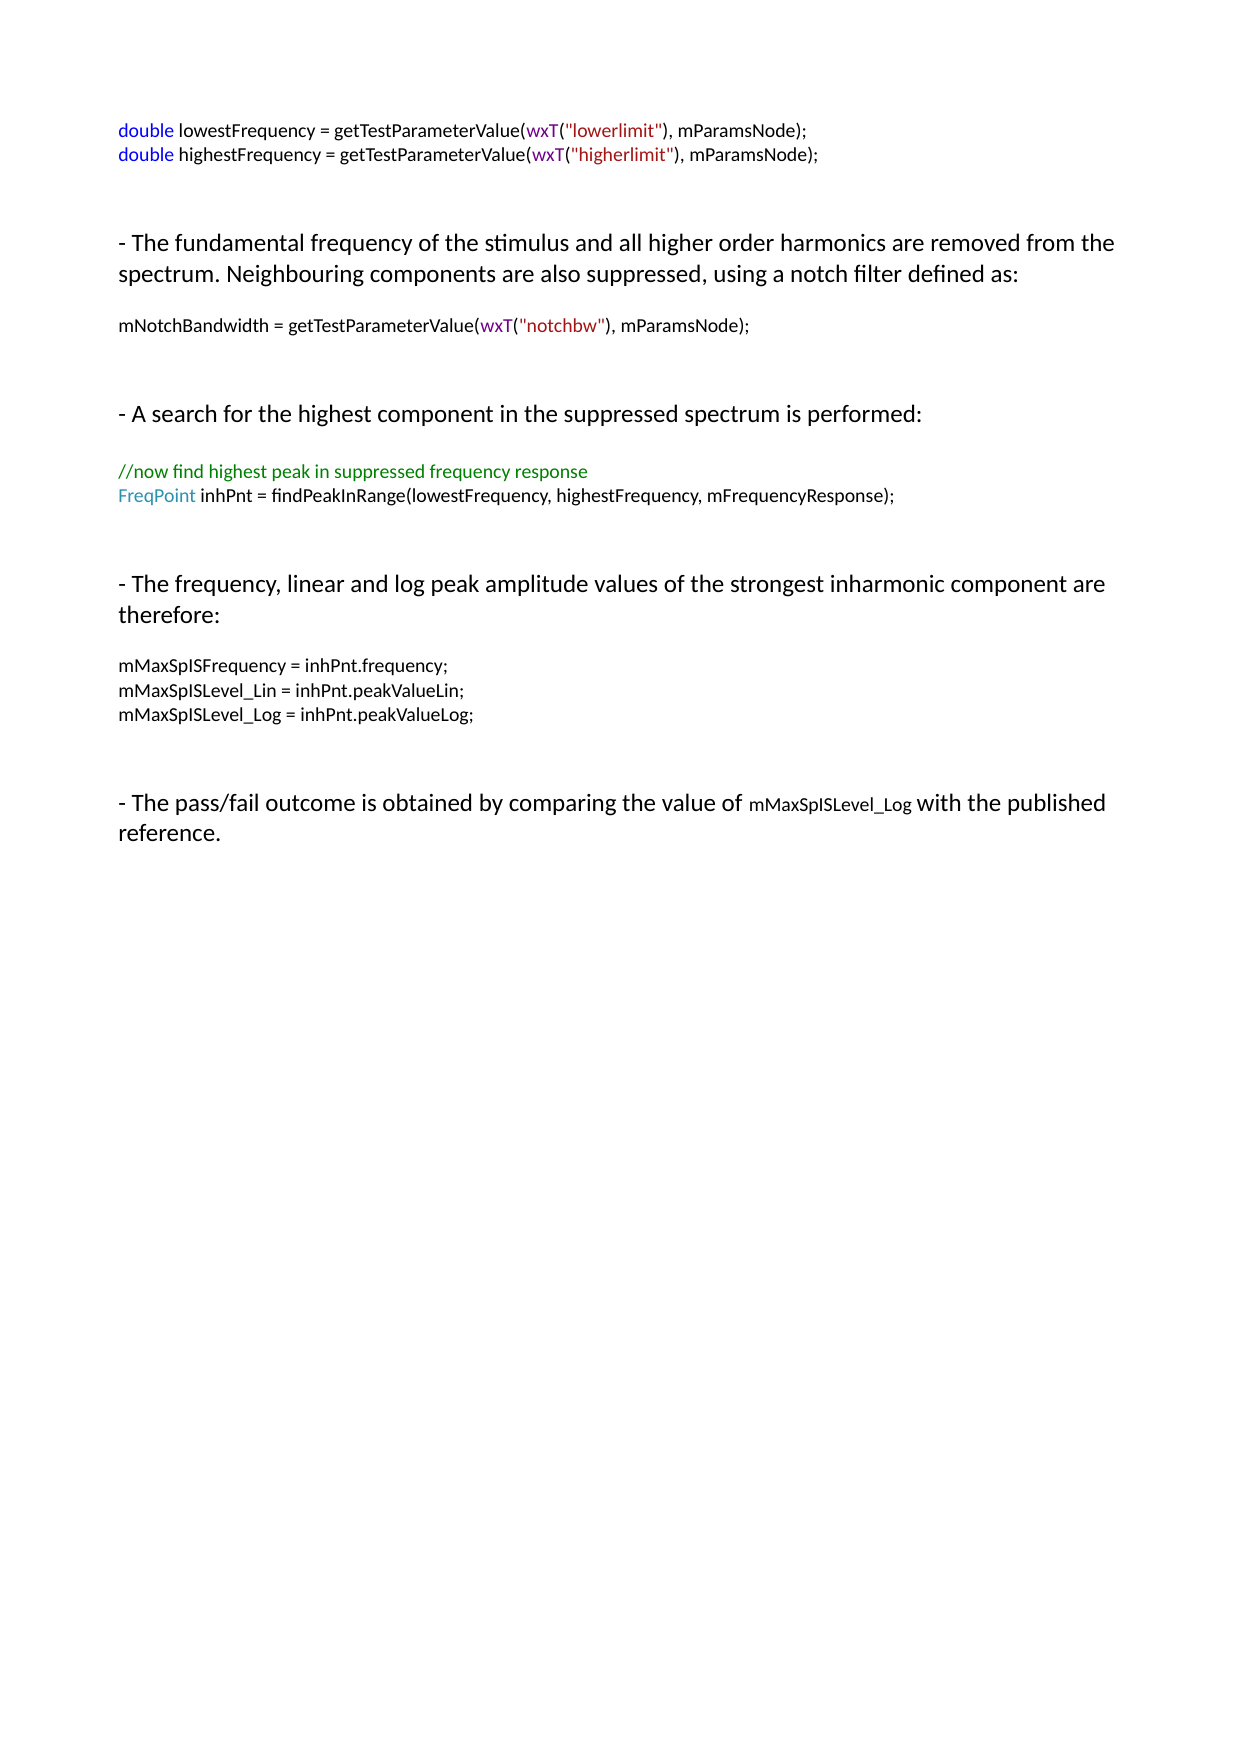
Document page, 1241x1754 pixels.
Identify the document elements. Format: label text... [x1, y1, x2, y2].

text mMaxSpISFrequency = inhPnt.frequency; [118, 653, 1122, 678]
text - The frequency, linear and log peak amplitude values of the strongest inharmonic component are therefore: [118, 568, 1122, 629]
text mNotchBandwidth = getTestParameterValue(wxT("notchbw"), mParamsNode); [118, 313, 1122, 337]
text - The fundamental frequency of the stimulus and all higher order harmonics are removed from the spectrum. Neighbouring components are also suppressed, using a notch filter defined as: [118, 227, 1122, 288]
text //now find highest peak in suppressed frequency response [118, 459, 1122, 483]
text mMaxSpISLevel_Lin = inhPnt.peakValueLin; [118, 678, 1122, 702]
text double lowestFrequency = getTestParameterValue(wxT("lowerlimit"), mParamsNode); [118, 118, 1122, 142]
text mMaxSpISLevel_Log = inhPnt.peakValueLog; [118, 702, 1122, 726]
text FreqPoint inhPnt = findPeakInRange(lowestFrequency, highestFrequency, mFrequencyResponse); [118, 483, 1122, 507]
text double highestFrequency = getTestParameterValue(wxT("higherlimit"), mParamsNode); [118, 142, 1122, 166]
text - A search for the highest component in the suppressed spectrum is performed: [118, 398, 1122, 428]
text - The pass/fail outcome is obtained by comparing the value of mMaxSpISLevel_Log with the published reference. [118, 787, 1122, 848]
